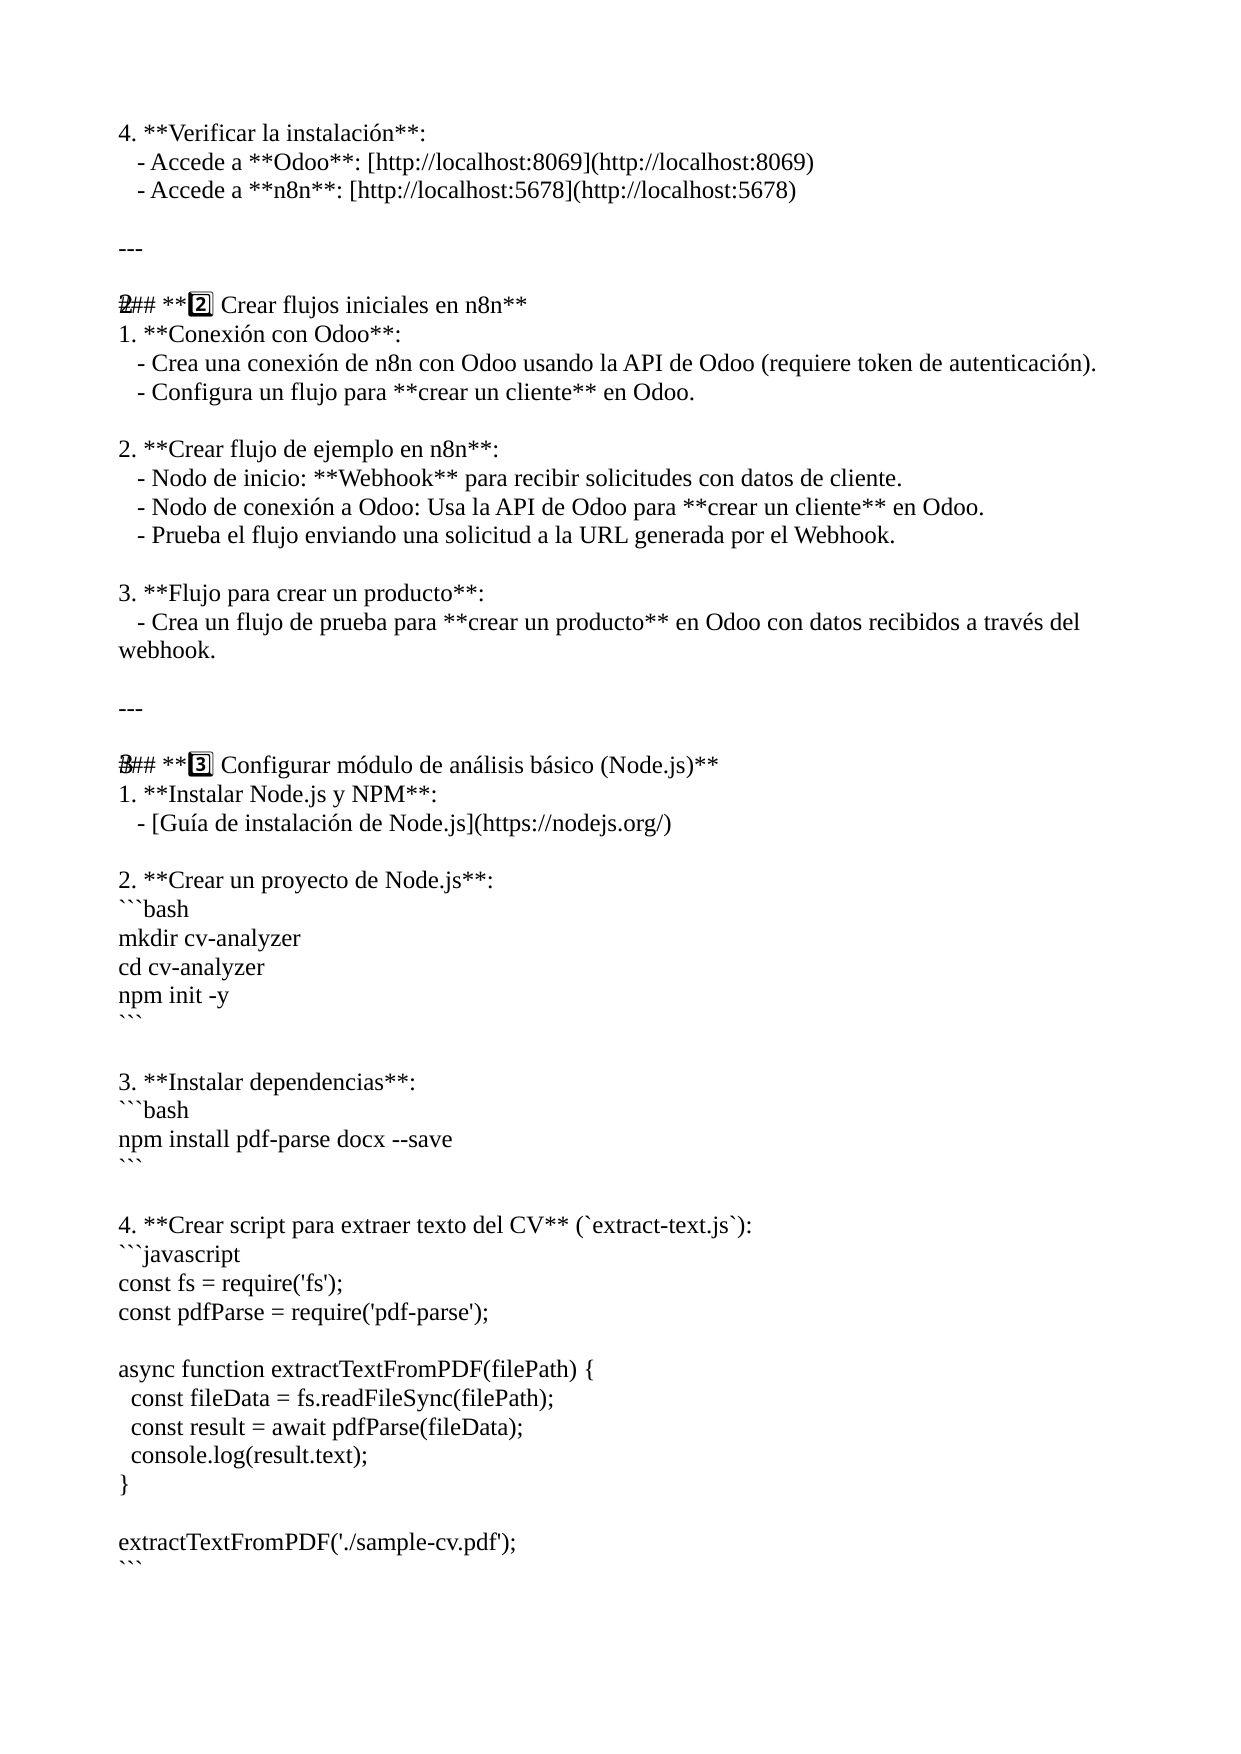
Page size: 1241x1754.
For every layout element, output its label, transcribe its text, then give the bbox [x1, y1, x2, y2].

text - Accede a **n8n**: [http://localhost:5678](http://localhost:5678) [118, 176, 1122, 204]
text ### **2️⃣ Crear flujos iniciales en n8n** [118, 291, 1122, 319]
text async function extractTextFromPDF(filePath) { [118, 1354, 1122, 1383]
text 1. **Instalar Node.js y NPM**: [118, 779, 1122, 808]
text - Nodo de conexión a Odoo: Usa la API de Odoo para **crear un cliente** en Odoo. [118, 492, 1122, 521]
text - Prueba el flujo enviando una solicitud a la URL generada por el Webhook. [118, 521, 1122, 549]
text console.log(result.text); [118, 1441, 1122, 1469]
text 2. **Crear un proyecto de Node.js**: [118, 866, 1122, 894]
text npm init -y [118, 981, 1122, 1009]
text 3. **Flujo para crear un producto**: [118, 578, 1122, 607]
text npm install pdf-parse docx --save [118, 1124, 1122, 1153]
text const result = await pdfParse(fileData); [118, 1412, 1122, 1441]
text 4. **Crear script para extraer texto del CV** (`extract-text.js`): [118, 1211, 1122, 1239]
text ```javascript [118, 1239, 1122, 1268]
text cd cv-analyzer [118, 952, 1122, 981]
text ``` [118, 1153, 1122, 1182]
text ### **3️⃣ Configurar módulo de análisis básico (Node.js)** [118, 751, 1122, 779]
text const fs = require('fs'); [118, 1268, 1122, 1297]
text ``` [118, 1556, 1122, 1584]
text 3. **Instalar dependencias**: [118, 1067, 1122, 1096]
text - Crea una conexión de n8n con Odoo usando la API de Odoo (requiere token de autenticación). [118, 348, 1122, 377]
text 4. **Verificar la instalación**: [118, 118, 1122, 147]
text extractTextFromPDF('./sample-cv.pdf'); [118, 1527, 1122, 1556]
text } [118, 1469, 1122, 1498]
text 2. **Crear flujo de ejemplo en n8n**: [118, 434, 1122, 463]
text - Configura un flujo para **crear un cliente** en Odoo. [118, 377, 1122, 406]
text ```bash [118, 1096, 1122, 1124]
text - Accede a **Odoo**: [http://localhost:8069](http://localhost:8069) [118, 147, 1122, 176]
text - Nodo de inicio: **Webhook** para recibir solicitudes con datos de cliente. [118, 463, 1122, 492]
text mkdir cv-analyzer [118, 923, 1122, 952]
text const pdfParse = require('pdf-parse'); [118, 1297, 1122, 1326]
text ``` [118, 1009, 1122, 1038]
text - Crea un flujo de prueba para **crear un producto** en Odoo con datos recibidos a través del webhook. [118, 607, 1122, 664]
text 1. **Conexión con Odoo**: [118, 319, 1122, 348]
text - [Guía de instalación de Node.js](https://nodejs.org/) [118, 808, 1122, 837]
text --- [118, 693, 1122, 722]
text --- [118, 233, 1122, 262]
text ```bash [118, 894, 1122, 923]
text const fileData = fs.readFileSync(filePath); [118, 1383, 1122, 1412]
